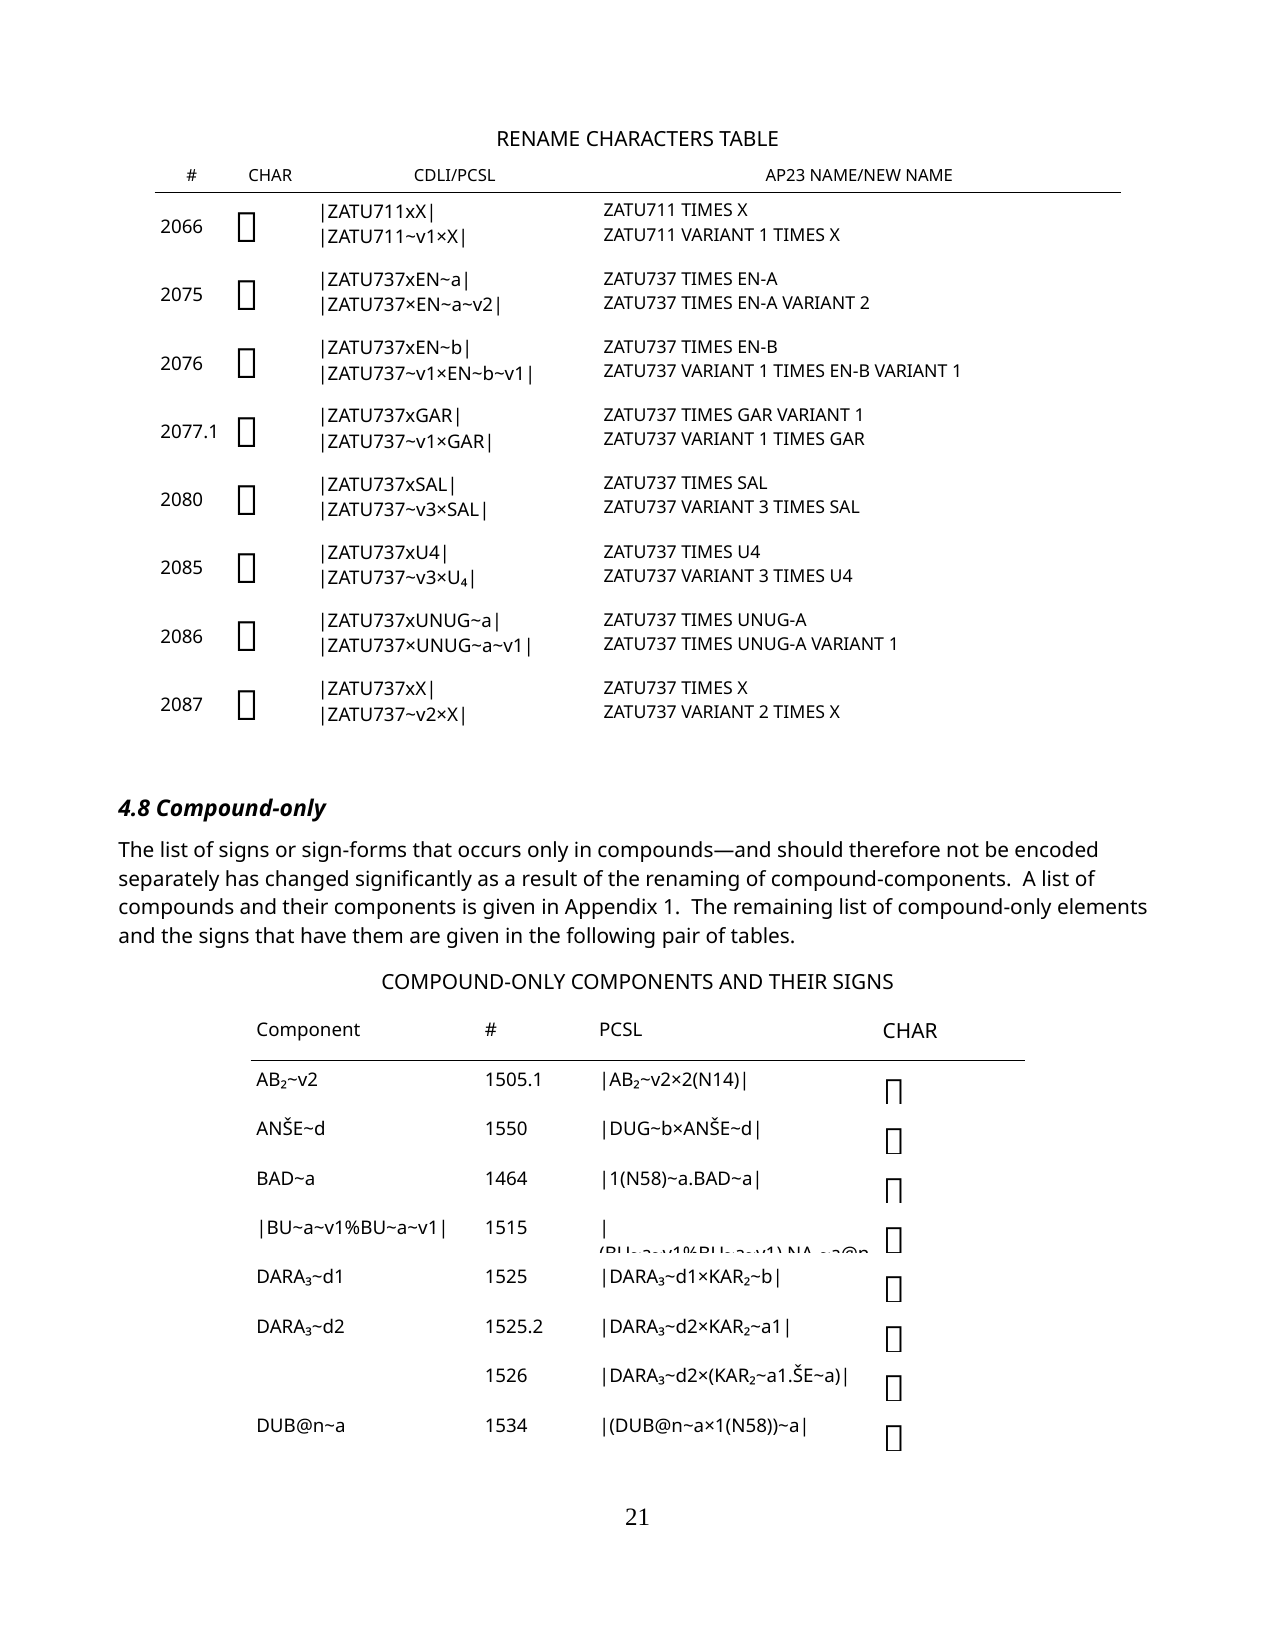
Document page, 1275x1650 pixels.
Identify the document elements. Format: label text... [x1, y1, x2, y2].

table_cell BAD~a [251, 1159, 479, 1209]
table_cell |ZATU737xGAR| |ZATU737~v1×GAR| [312, 397, 597, 465]
table_cell |ZATU737xEN~b| |ZATU737~v1×EN~b~v1| [312, 329, 597, 397]
table_cell 1534 [479, 1407, 593, 1456]
table_cell 𒺲 [228, 329, 312, 397]
table_cell 1525.2 [479, 1308, 593, 1357]
table_cell 1550 [479, 1110, 593, 1159]
table_cell ZATU737 TIMES GAR VARIANT 1 ZATU737 VARIANT 1 TIMES GAR [598, 397, 1121, 465]
text The list of signs or sign-forms that occurs only in compounds—and should therefore not be encoded separately has changed significantly as a result of the renaming of compound-components. A list of compounds and their components is given in Appendix 1. The remaining list of compound-only elements and the signs that have them are given in the following pair of tables. [118, 836, 1157, 949]
table_cell |(DUB@n~a×1(N58))~a| [593, 1407, 877, 1456]
table_cell 𒺼 [228, 533, 312, 602]
table_cell ZATU711 TIMES X ZATU711 VARIANT 1 TIMES X [598, 193, 1121, 260]
table_cell 2076 [155, 329, 228, 397]
table_cell [251, 1357, 479, 1407]
table_cell |(BU~a~v1%BU~a~v1).NA₂~a@n| [593, 1209, 877, 1258]
table_cell CHAR [228, 158, 312, 192]
table_cell 𒱗 [877, 1061, 1024, 1110]
table_cell 𒱰 [877, 1357, 1024, 1407]
table_cell |DARA₃~d1×KAR₂~b| [593, 1258, 877, 1308]
table_cell DARA₃~d2 [251, 1308, 479, 1357]
table_cell |1(N58)~a.BAD~a| [593, 1159, 877, 1209]
table_cell |DARA₃~d2×(KAR₂~a1.ŠE~a)| [593, 1357, 877, 1407]
table_cell 𒺴 [228, 397, 312, 465]
table_cell PCSL [593, 1011, 877, 1060]
table_cell 𒺷 [228, 465, 312, 533]
table_cell 𒱸 [877, 1407, 1024, 1456]
table_cell DUB@n~a [251, 1407, 479, 1456]
table_cell 1525 [479, 1258, 593, 1308]
table_cell 𒱢 [877, 1209, 1024, 1258]
table_cell 2087 [155, 670, 228, 738]
table_cell 1515 [479, 1209, 593, 1258]
table_cell ZATU737 TIMES U4 ZATU737 VARIANT 3 TIMES U4 [598, 533, 1121, 602]
table_cell CDLI/PCSL [312, 158, 597, 192]
table_cell |ZATU737xU4| |ZATU737~v3×U₄| [312, 533, 597, 602]
table_cell 𒺾 [228, 670, 312, 738]
table_cell Component [251, 1011, 479, 1060]
table_cell |ZATU711xX| |ZATU711~v1×X| [312, 193, 597, 260]
table_cell AP23 NAME/NEW NAME [598, 158, 1121, 192]
table_cell |BU~a~v1%BU~a~v1| [251, 1209, 479, 1258]
table_cell |ZATU737xEN~a| |ZATU737×EN~a~v2| [312, 260, 597, 329]
table_cell ANŠE~d [251, 1110, 479, 1159]
table_cell 1464 [479, 1159, 593, 1209]
table_cell AB₂~v2 [251, 1061, 479, 1110]
table_cell ZATU737 TIMES UNUG-A ZATU737 TIMES UNUG-A VARIANT 1 [598, 602, 1121, 670]
table_cell ZATU737 TIMES SAL ZATU737 VARIANT 3 TIMES SAL [598, 465, 1121, 533]
table_cell 2080 [155, 465, 228, 533]
table_cell 𒺱 [228, 260, 312, 329]
table_cell 2075 [155, 260, 228, 329]
table_cell 1526 [479, 1357, 593, 1407]
table_cell 𒺧 [228, 193, 312, 260]
table_cell 1505.1 [479, 1061, 593, 1110]
table_cell |ZATU737xUNUG~a| |ZATU737×UNUG~a~v1| [312, 602, 597, 670]
table_cell ZATU737 TIMES X ZATU737 VARIANT 2 TIMES X [598, 670, 1121, 738]
table_header COMPOUND-ONLY COMPONENTS AND THEIR SIGNS [251, 961, 1024, 1011]
table_cell 𒺽 [228, 602, 312, 670]
table_cell 2077.1 [155, 397, 228, 465]
table_cell 𒱯 [877, 1308, 1024, 1357]
table_cell # [479, 1011, 593, 1060]
table_cell |DARA₃~d2×KAR₂~a1| [593, 1308, 877, 1357]
table_cell 𒲉 [877, 1110, 1024, 1159]
table_cell 𒱭 [877, 1258, 1024, 1308]
table_cell 2066 [155, 193, 228, 260]
table_cell 2085 [155, 533, 228, 602]
table_cell DARA₃~d1 [251, 1258, 479, 1308]
table_cell 𒰬 [877, 1159, 1024, 1209]
table_cell 2086 [155, 602, 228, 670]
subtitle 4.8 Compound-only [118, 792, 1157, 823]
table_cell |ZATU737xX| |ZATU737~v2×X| [312, 670, 597, 738]
table_cell |ZATU737xSAL| |ZATU737~v3×SAL| [312, 465, 597, 533]
table_cell |AB₂~v2×2(N14)| [593, 1061, 877, 1110]
table_cell |DUG~b×ANŠE~d| [593, 1110, 877, 1159]
table_cell # [155, 158, 228, 192]
table_cell ZATU737 TIMES EN-B ZATU737 VARIANT 1 TIMES EN-B VARIANT 1 [598, 329, 1121, 397]
table_header RENAME CHARACTERS TABLE [155, 118, 1121, 158]
table_cell ZATU737 TIMES EN-A ZATU737 TIMES EN-A VARIANT 2 [598, 260, 1121, 329]
table_cell CHAR [877, 1011, 1024, 1060]
